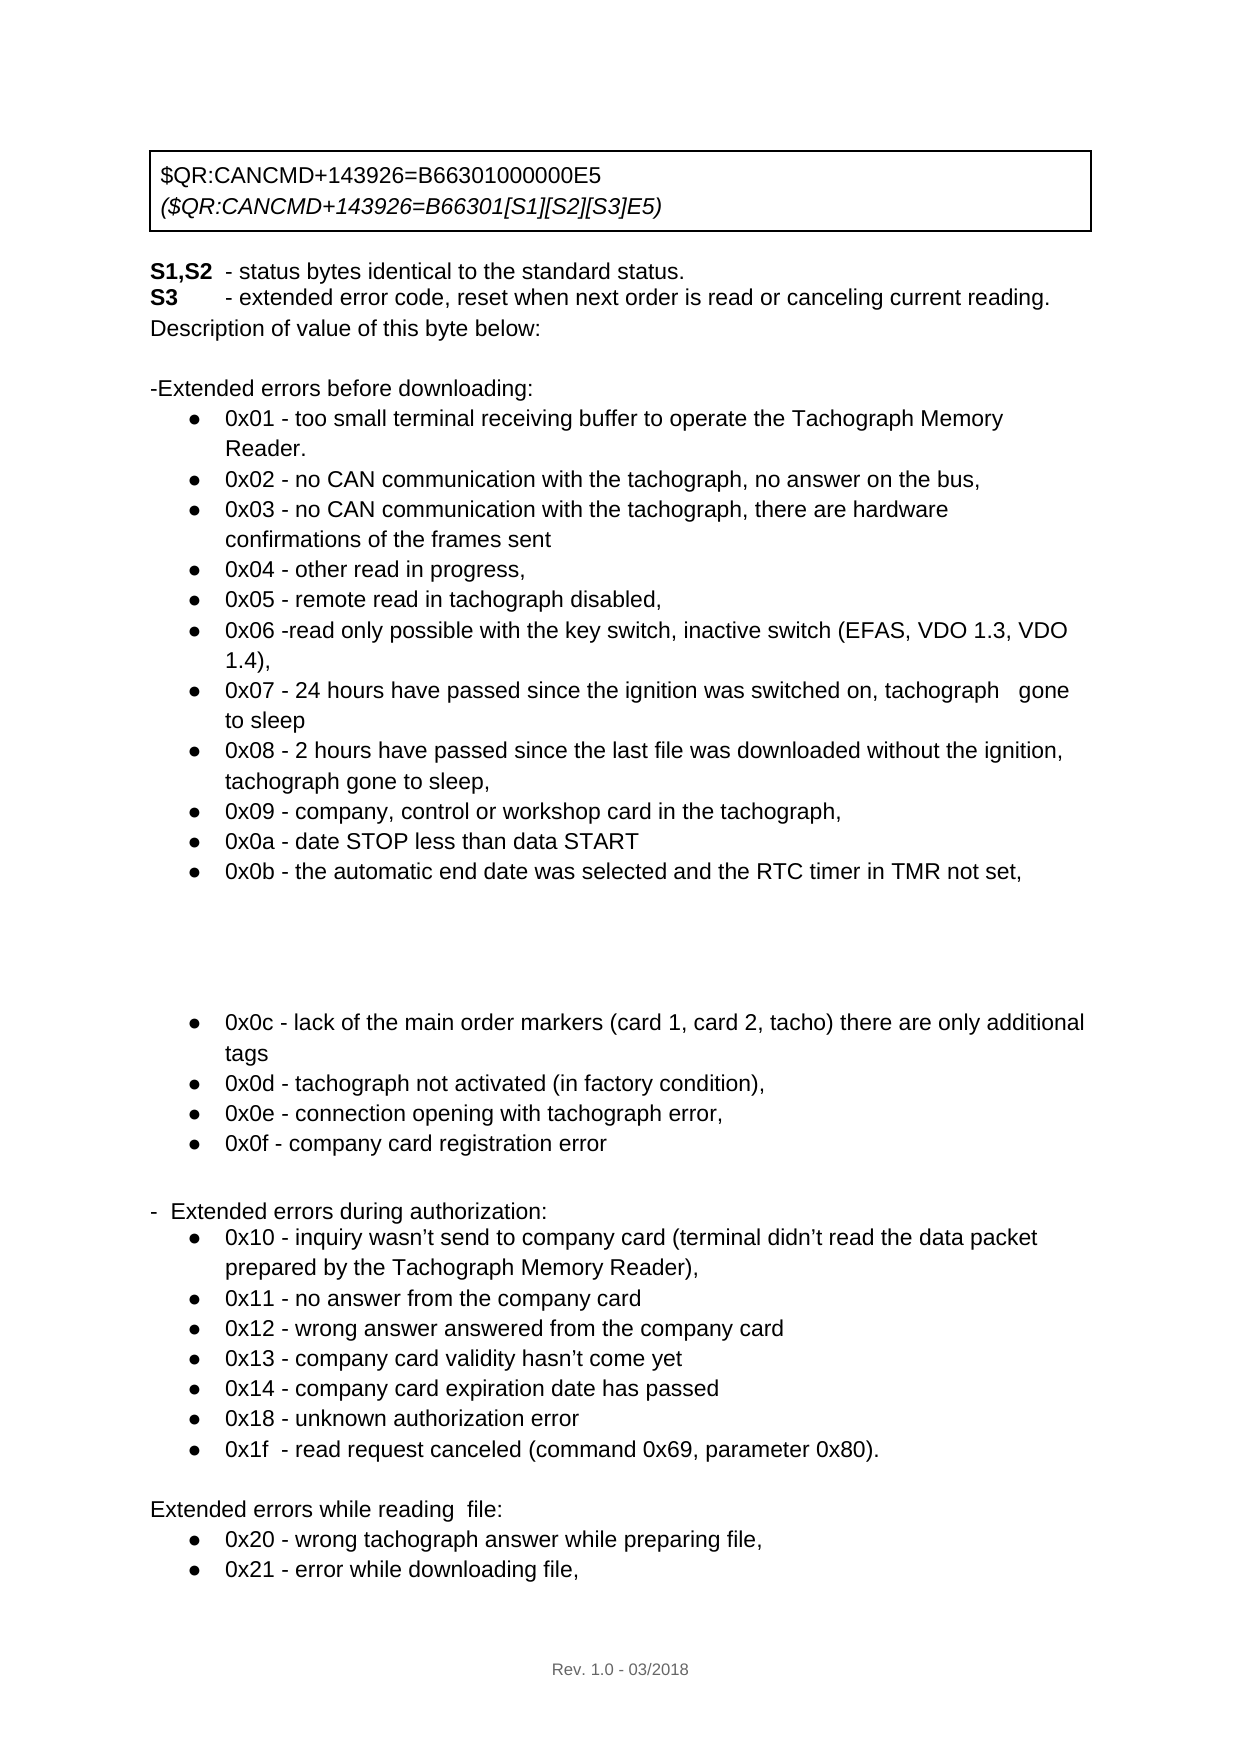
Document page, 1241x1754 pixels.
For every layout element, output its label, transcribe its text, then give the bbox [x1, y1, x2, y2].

list 0x10 - inquiry wasn’t send to company card (terminal didn’t read the data packet prepared by the Tachograph Memory Reader), [187, 1224, 1090, 1281]
list 0x0d - tachograph not activated (in factory condition), [187, 1070, 1090, 1096]
list 0x04 - other read in progress, [187, 556, 1090, 582]
list 0x0b - the automatic end date was selected and the RTC timer in TMR not set, [187, 858, 1090, 884]
subtitle - Extended errors during authorization: [150, 1198, 1090, 1224]
list 0x06 -read only possible with the key switch, inactive switch (EFAS, VDO 1.3, VDO 1.4), [187, 617, 1090, 673]
list 0x0f - company card registration error [187, 1130, 1090, 1156]
list 0x18 - unknown authorization error [187, 1405, 1090, 1432]
list 0x14 - company card expiration date has passed [187, 1375, 1090, 1402]
text Extended errors while reading file: [150, 1496, 1090, 1522]
list 0x05 - remote read in tachograph disabled, [187, 586, 1090, 613]
list 0x0c - lack of the main order markers (card 1, card 2, tacho) there are only additional tags [187, 1009, 1090, 1066]
table_header $QR:CANCMD+143926=B66301000000E5 ($QR:CANCMD+143926=B66301[S1][S2][S3]E5) [151, 152, 1090, 229]
list 0x09 - company, control or workshop card in the tachograph, [187, 798, 1090, 824]
text -Extended errors before downloading: [150, 375, 1090, 401]
subtitle S1,S2 - status bytes identical to the standard status. [150, 258, 1090, 284]
list 0x07 - 24 hours have passed since the ignition was switched on, tachograph gone to sleep [187, 677, 1090, 733]
list 0x0e - connection opening with tachograph error, [187, 1100, 1090, 1126]
list 0x1f - read request canceled (command 0x69, parameter 0x80). [187, 1436, 1090, 1462]
list 0x0a - date STOP less than data START [187, 828, 1090, 854]
list 0x21 - error while downloading file, [187, 1556, 1090, 1583]
list 0x13 - company card validity hasn’t come yet [187, 1345, 1090, 1371]
list 0x01 - too small terminal receiving buffer to operate the Tachograph Memory Reader. [187, 405, 1090, 462]
list 0x11 - no answer from the company card [187, 1284, 1090, 1311]
text S3 - extended error code, reset when next order is read or canceling current reading. Description of value of this byte below: [150, 284, 1090, 341]
list 0x12 - wrong answer answered from the company card [187, 1315, 1090, 1341]
list 0x08 - 2 hours have passed since the last file was downloaded without the ignition, tachograph gone to sleep, [187, 737, 1090, 794]
list 0x03 - no CAN communication with the tachograph, there are hardware confirmations of the frames sent [187, 496, 1090, 552]
list 0x20 - wrong tachograph answer while preparing file, [187, 1526, 1090, 1553]
list 0x02 - no CAN communication with the tachograph, no answer on the bus, [187, 466, 1090, 492]
